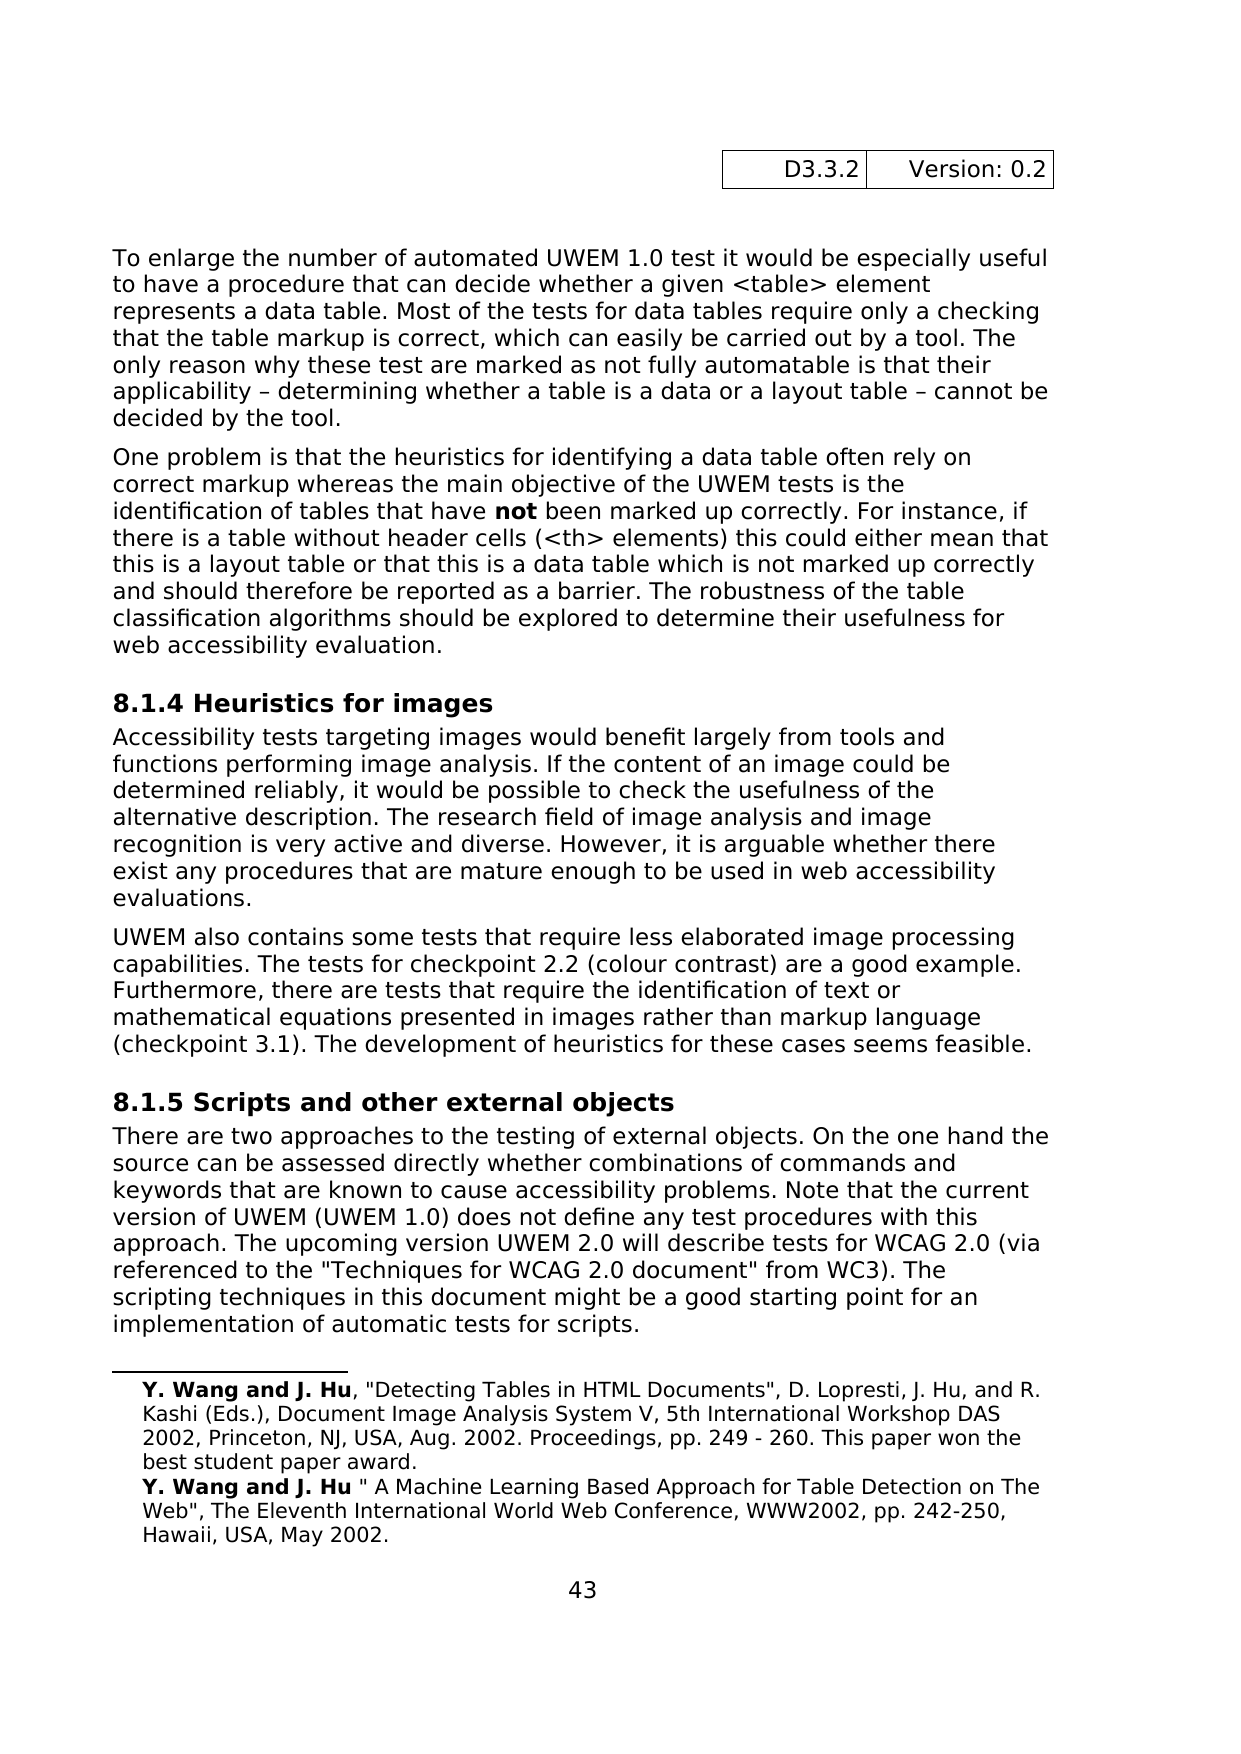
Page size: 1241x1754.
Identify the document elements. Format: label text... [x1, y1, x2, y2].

subtitle Heuristics for images [112, 689, 1053, 718]
text UWEM also contains some tests that require less elaborated image processing capabilities. The tests for checkpoint 2.2 (colour contrast) are a good example. Furthermore, there are tests that require the identification of text or mathematical equations presented in images rather than markup language (checkpoint 3.1). The development of heuristics for these cases seems feasible. [112, 924, 1053, 1058]
text There are two approaches to the testing of external objects. On the one hand the source can be assessed directly whether combinations of commands and keywords that are known to cause accessibility problems. Note that the current version of UWEM (UWEM 1.0) does not define any test procedures with this approach. The upcoming version UWEM 2.0 will describe tests for WCAG 2.0 (via referenced to the "Techniques for WCAG 2.0 document" from WC3). The scripting techniques in this document might be a good starting point for an implementation of automatic tests for scripts. [112, 1123, 1053, 1337]
subtitle Scripts and other external objects [112, 1088, 1053, 1117]
text Y. Wang and J. Hu " A Machine Learning Based Approach for Table Detection on The Web", The Eleventh International World Web Conference, WWW2002, pp. 242-250, Hawaii, USA, May 2002. [112, 1475, 1053, 1548]
text One problem is that the heuristics for identifying a data table often rely on correct markup whereas the main objective of the UWEM tests is the identification of tables that have not been marked up correctly. For instance, if there is a table without header cells (<th> elements) this could either mean that this is a layout table or that this is a data table which is not marked up correctly and should therefore be reported as a barrier. The robustness of the table classification algorithms should be explored to determine their usefulness for web accessibility evaluation. [112, 444, 1053, 659]
text Accessibility tests targeting images would benefit largely from tools and functions performing image analysis. If the content of an image could be determined reliably, it would be possible to check the usefulness of the alternative description. The research field of image analysis and image recognition is very active and diverse. However, it is arguable whether there exist any procedures that are mature enough to be used in web accessibility evaluations. [112, 724, 1053, 912]
text Y. Wang and J. Hu, "Detecting Tables in HTML Documents", D. Lopresti, J. Hu, and R. Kashi (Eds.), Document Image Analysis System V, 5th International Workshop DAS 2002, Princeton, NJ, USA, Aug. 2002. Proceedings, pp. 249 - 260. This paper won the best student paper award. [112, 1378, 1053, 1475]
text To enlarge the number of automated UWEM 1.0 test it would be especially useful to have a procedure that can decide whether a given <table> element represents a data table. Most of the tests for data tables require only a checking that the table markup is correct, which can easily be carried out by a tool. The only reason why these test are marked as not fully automatable is that their applicability – determining whether a table is a data or a layout table – cannot be decided by the tool. [112, 245, 1053, 432]
